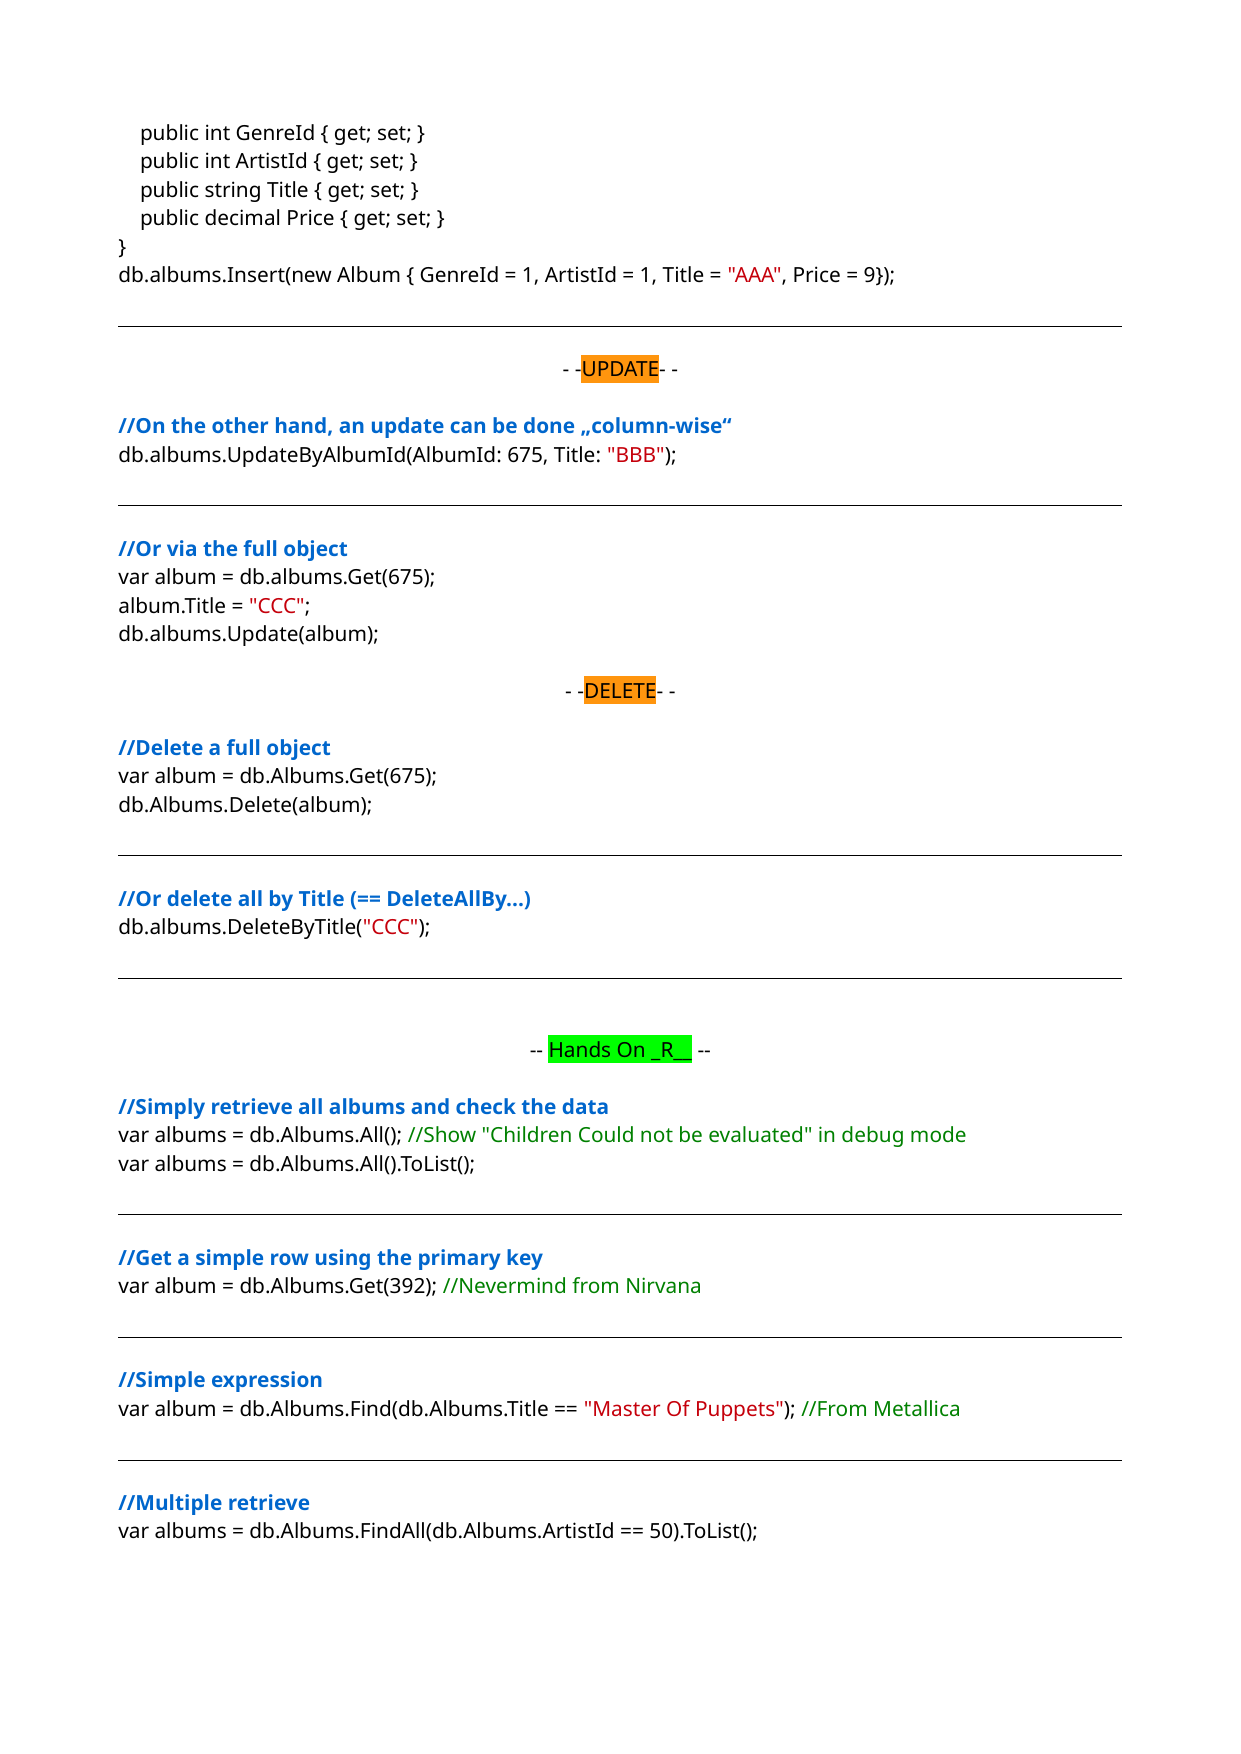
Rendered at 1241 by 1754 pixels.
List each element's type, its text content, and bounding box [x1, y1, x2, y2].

text //Or via the full object [118, 534, 1122, 562]
text var album = db.Albums.Get(392); //Nevermind from Nirvana [118, 1271, 1122, 1300]
text var album = db.Albums.Get(675); [118, 761, 1122, 790]
text var albums = db.Albums.All().ToList(); [118, 1149, 1122, 1177]
text db.albums.Insert(new Album { GenreId = 1, ArtistId = 1, Title = "AAA", Price = 9}); [118, 260, 1122, 289]
text var album = db.Albums.Find(db.Albums.Title == "Master Of Puppets"); //From Metallica [118, 1394, 1122, 1422]
text - -UPDATE- - [118, 354, 1122, 383]
text - -DELETE- - [118, 676, 1122, 704]
text db.albums.Update(album); [118, 619, 1122, 648]
text //Multiple retrieve [118, 1488, 1122, 1517]
text public int ArtistId { get; set; } [118, 147, 1122, 175]
text public string Title { get; set; } [118, 175, 1122, 203]
text db.albums.UpdateByAlbumId(AlbumId: 675, Title: "BBB"); [118, 440, 1122, 468]
text //Get a simple row using the primary key [118, 1243, 1122, 1271]
text //On the other hand, an update can be done „column-wise“ [118, 411, 1122, 440]
text var albums = db.Albums.FindAll(db.Albums.ArtistId == 50).ToList(); [118, 1517, 1122, 1545]
text //Or delete all by Title (== DeleteAllBy...) [118, 884, 1122, 912]
text //Simply retrieve all albums and check the data [118, 1092, 1122, 1120]
text db.albums.DeleteByTitle("CCC"); [118, 912, 1122, 941]
text var album = db.albums.Get(675); [118, 562, 1122, 591]
text db.Albums.Delete(album); [118, 790, 1122, 818]
text public decimal Price { get; set; } [118, 203, 1122, 232]
text var albums = db.Albums.All(); //Show "Children Could not be evaluated" in debug mode [118, 1120, 1122, 1149]
text public int GenreId { get; set; } [118, 118, 1122, 147]
text -- Hands On _R__ -- [118, 1035, 1122, 1063]
text //Delete a full object [118, 733, 1122, 761]
text } [118, 232, 1122, 260]
text album.Title = "CCC"; [118, 591, 1122, 619]
text //Simple expression [118, 1366, 1122, 1394]
